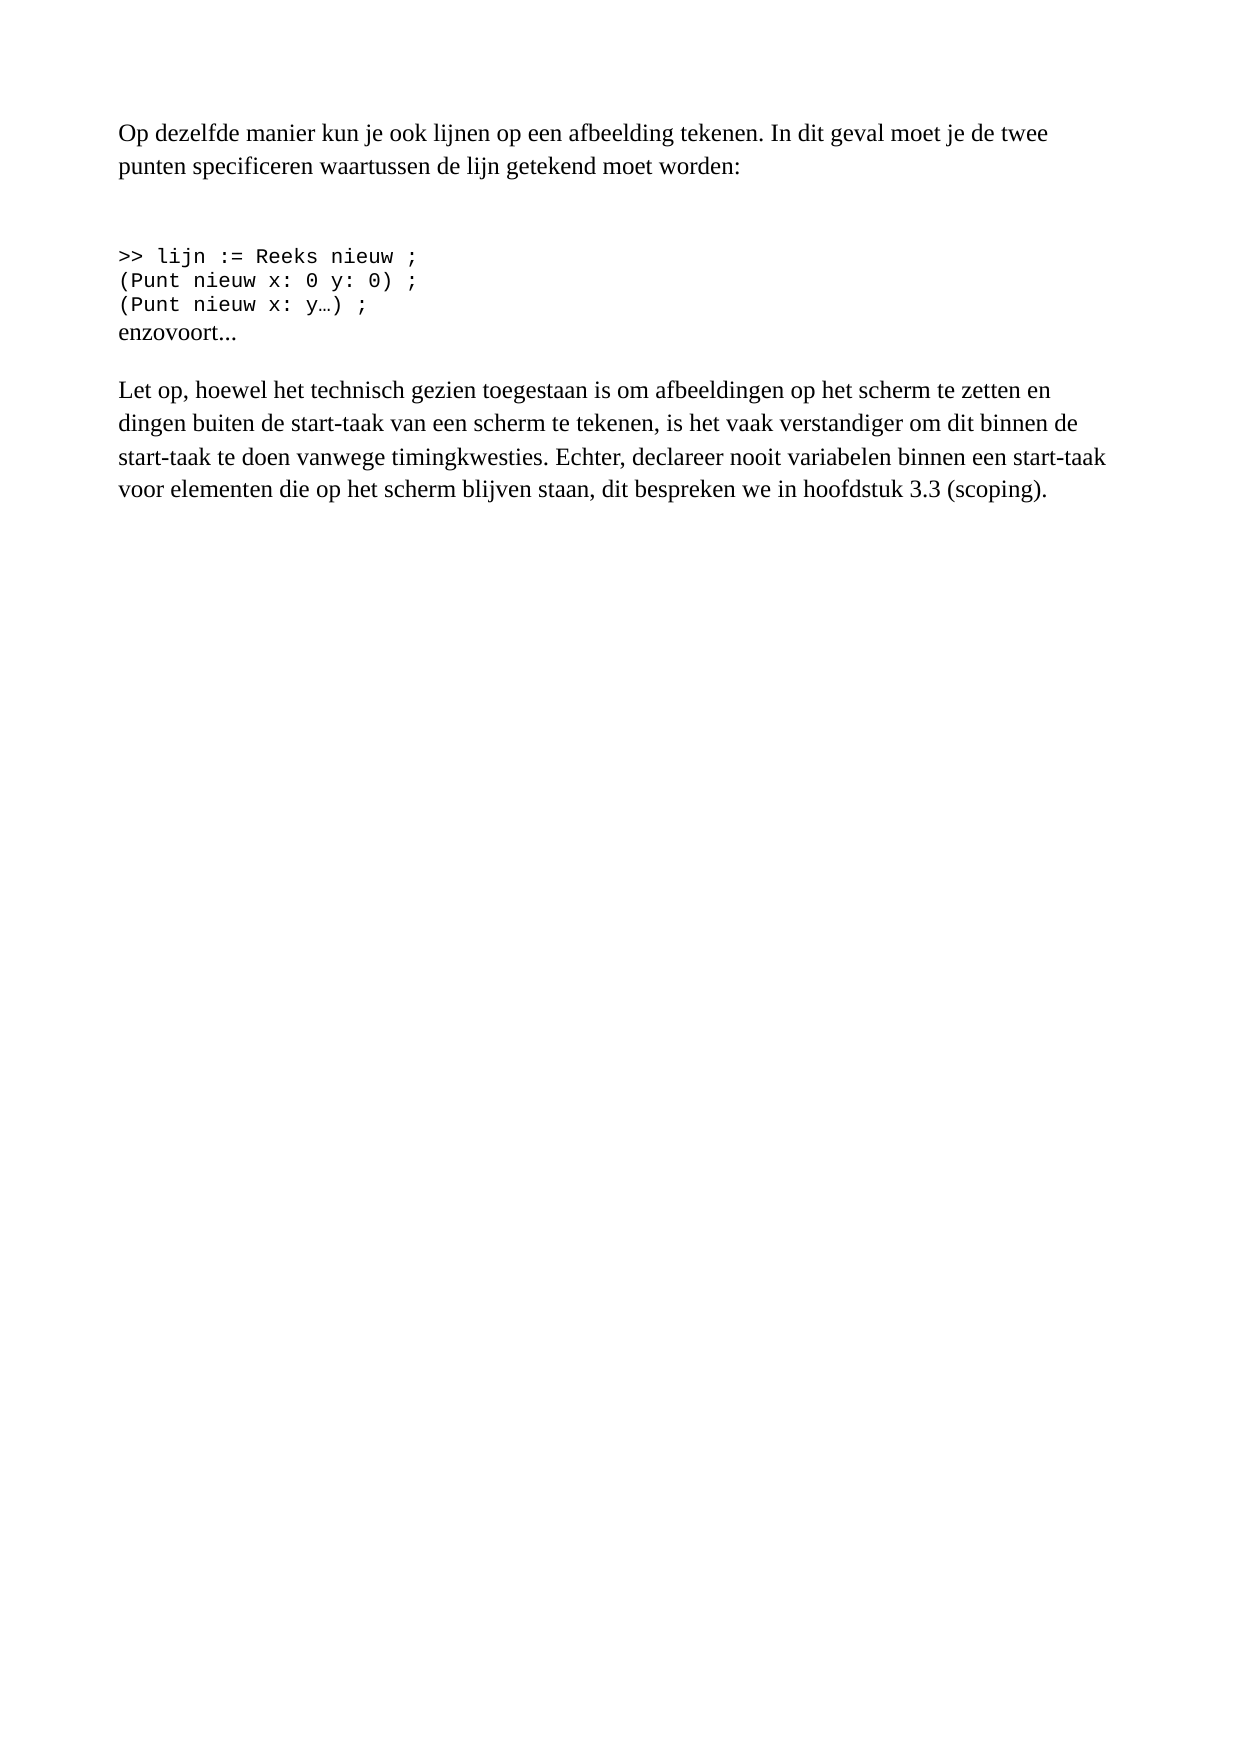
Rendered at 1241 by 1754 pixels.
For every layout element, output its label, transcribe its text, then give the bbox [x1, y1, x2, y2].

text Let op, hoewel het technisch gezien toegestaan is om afbeeldingen op het scherm te zetten en dingen buiten de start-taak van een scherm te tekenen, is het vaak verstandiger om dit binnen de start-taak te doen vanwege timingkwesties. Echter, declareer nooit variabelen binnen een start-taak voor elementen die op het scherm blijven staan, dit bespreken we in hoofdstuk 3.3 (scoping). [118, 376, 1122, 503]
text Op dezelfde manier kun je ook lijnen op een afbeelding tekenen. In dit geval moet je de twee punten specificeren waartussen de lijn getekend moet worden: [118, 118, 1122, 180]
text >> lijn := Reeks nieuw ; (Punt nieuw x: 0 y: 0) ; (Punt nieuw x: y…) ; enzovoort... [118, 246, 1004, 346]
